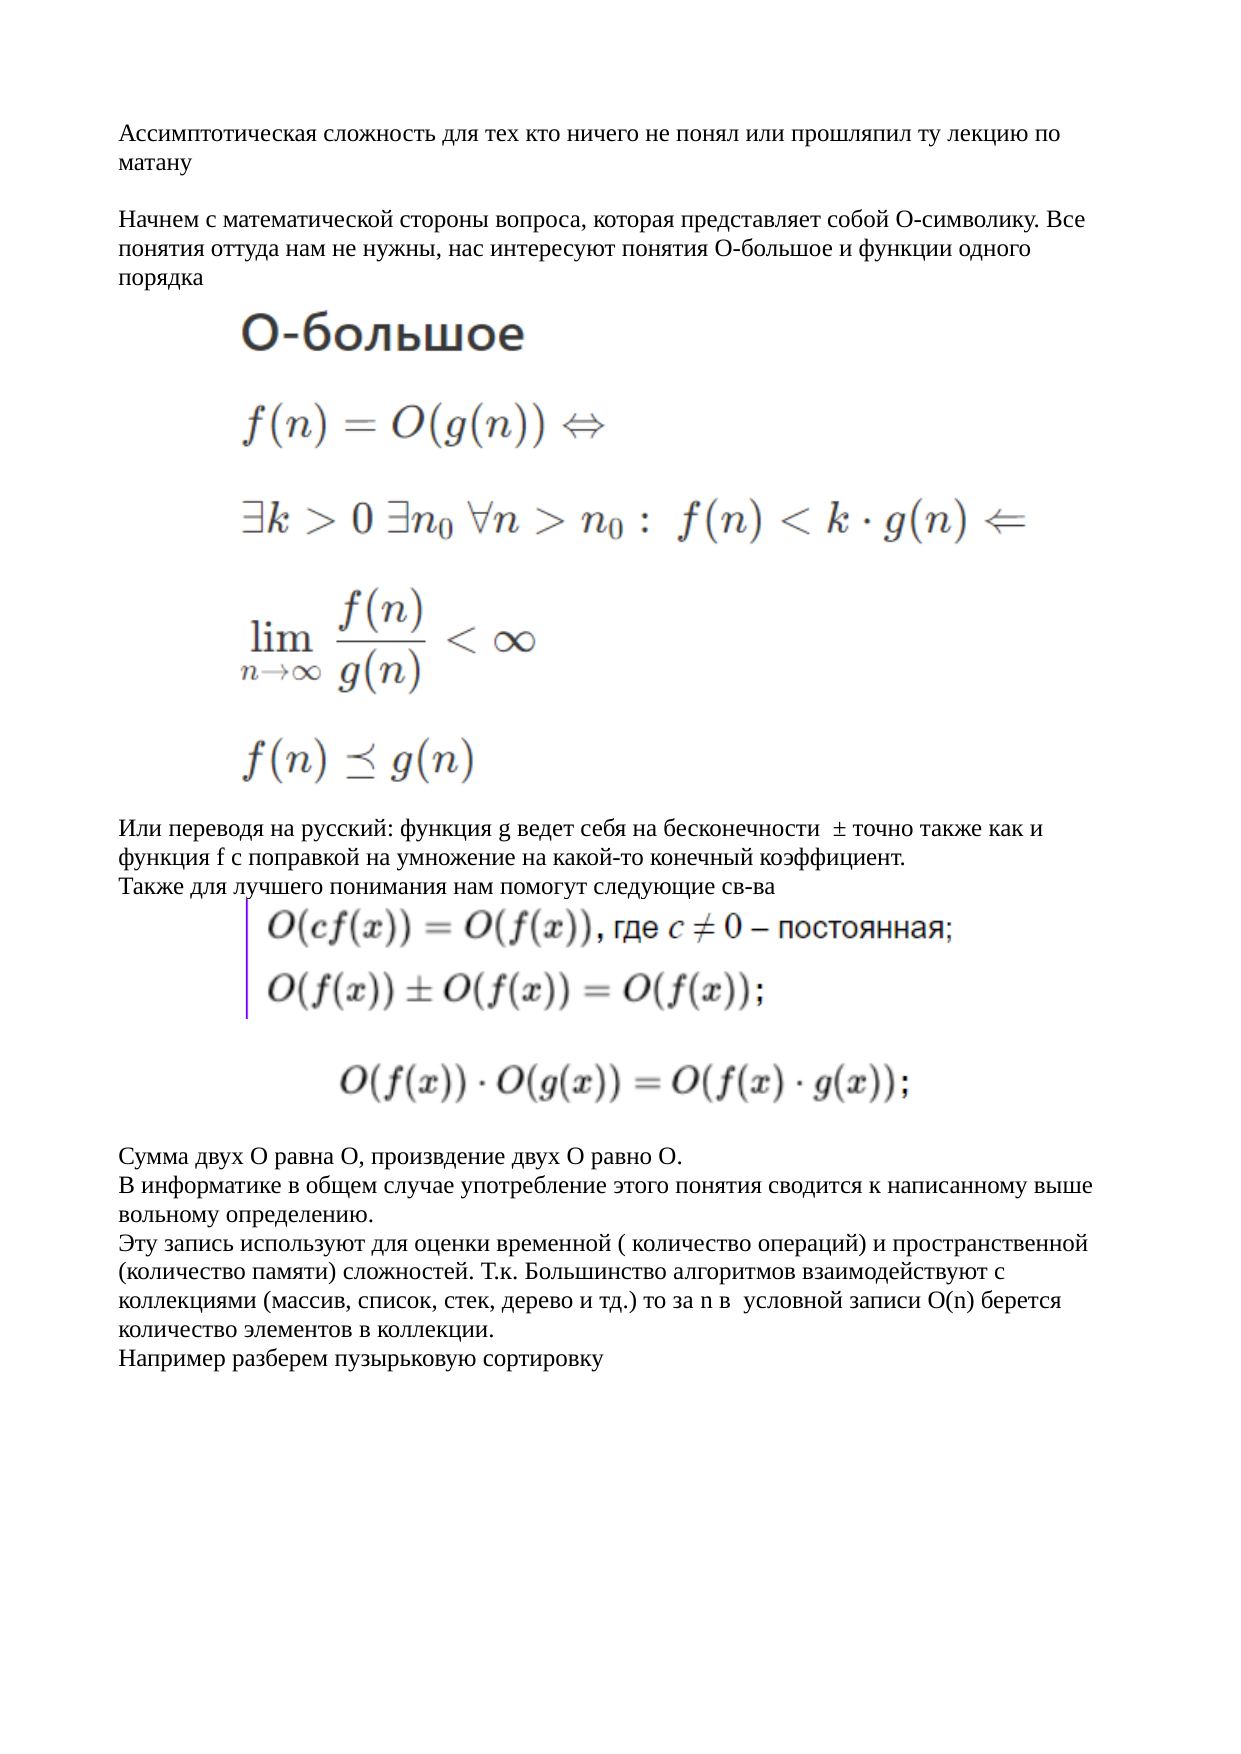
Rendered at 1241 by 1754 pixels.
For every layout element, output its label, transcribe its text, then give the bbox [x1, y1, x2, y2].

text Начнем с математической стороны вопроса, которая представляет собой О-символику. Все понятия оттуда нам не нужны, нас интересуют понятия О-большое и функции одного порядка [118, 204, 1122, 291]
picture [188, 290, 1052, 785]
text В информатике в общем случае употребление этого понятия сводится к написанному выше вольному определению. [118, 1170, 1122, 1228]
text Также для лучшего понимания нам помогут следующие св-ва [118, 871, 1122, 899]
text Сумма двух О равна О, произвдение двух О равно О. [118, 1141, 1122, 1170]
text Например разберем пузырьковую сортировку [118, 1343, 1122, 1371]
picture [320, 1047, 921, 1113]
picture [245, 899, 995, 1019]
text Ассимптотическая сложность для тех кто ничего не понял или прошляпил ту лекцию по матану [118, 118, 1122, 176]
text Эту запись используют для оценки временной ( количество операций) и пространственной (количество памяти) сложностей. Т.к. Большинство алгоритмов взаимодействуют с коллекциями (массив, список, стек, дерево и тд.) то за n в условной записи O(n) берется количество элементов в коллекции. [118, 1228, 1122, 1343]
text Или переводя на русский: функция g ведет себя на бесконечности ± точно также как и функция f с поправкой на умножение на какой-то конечный коэффициент. [118, 813, 1122, 871]
